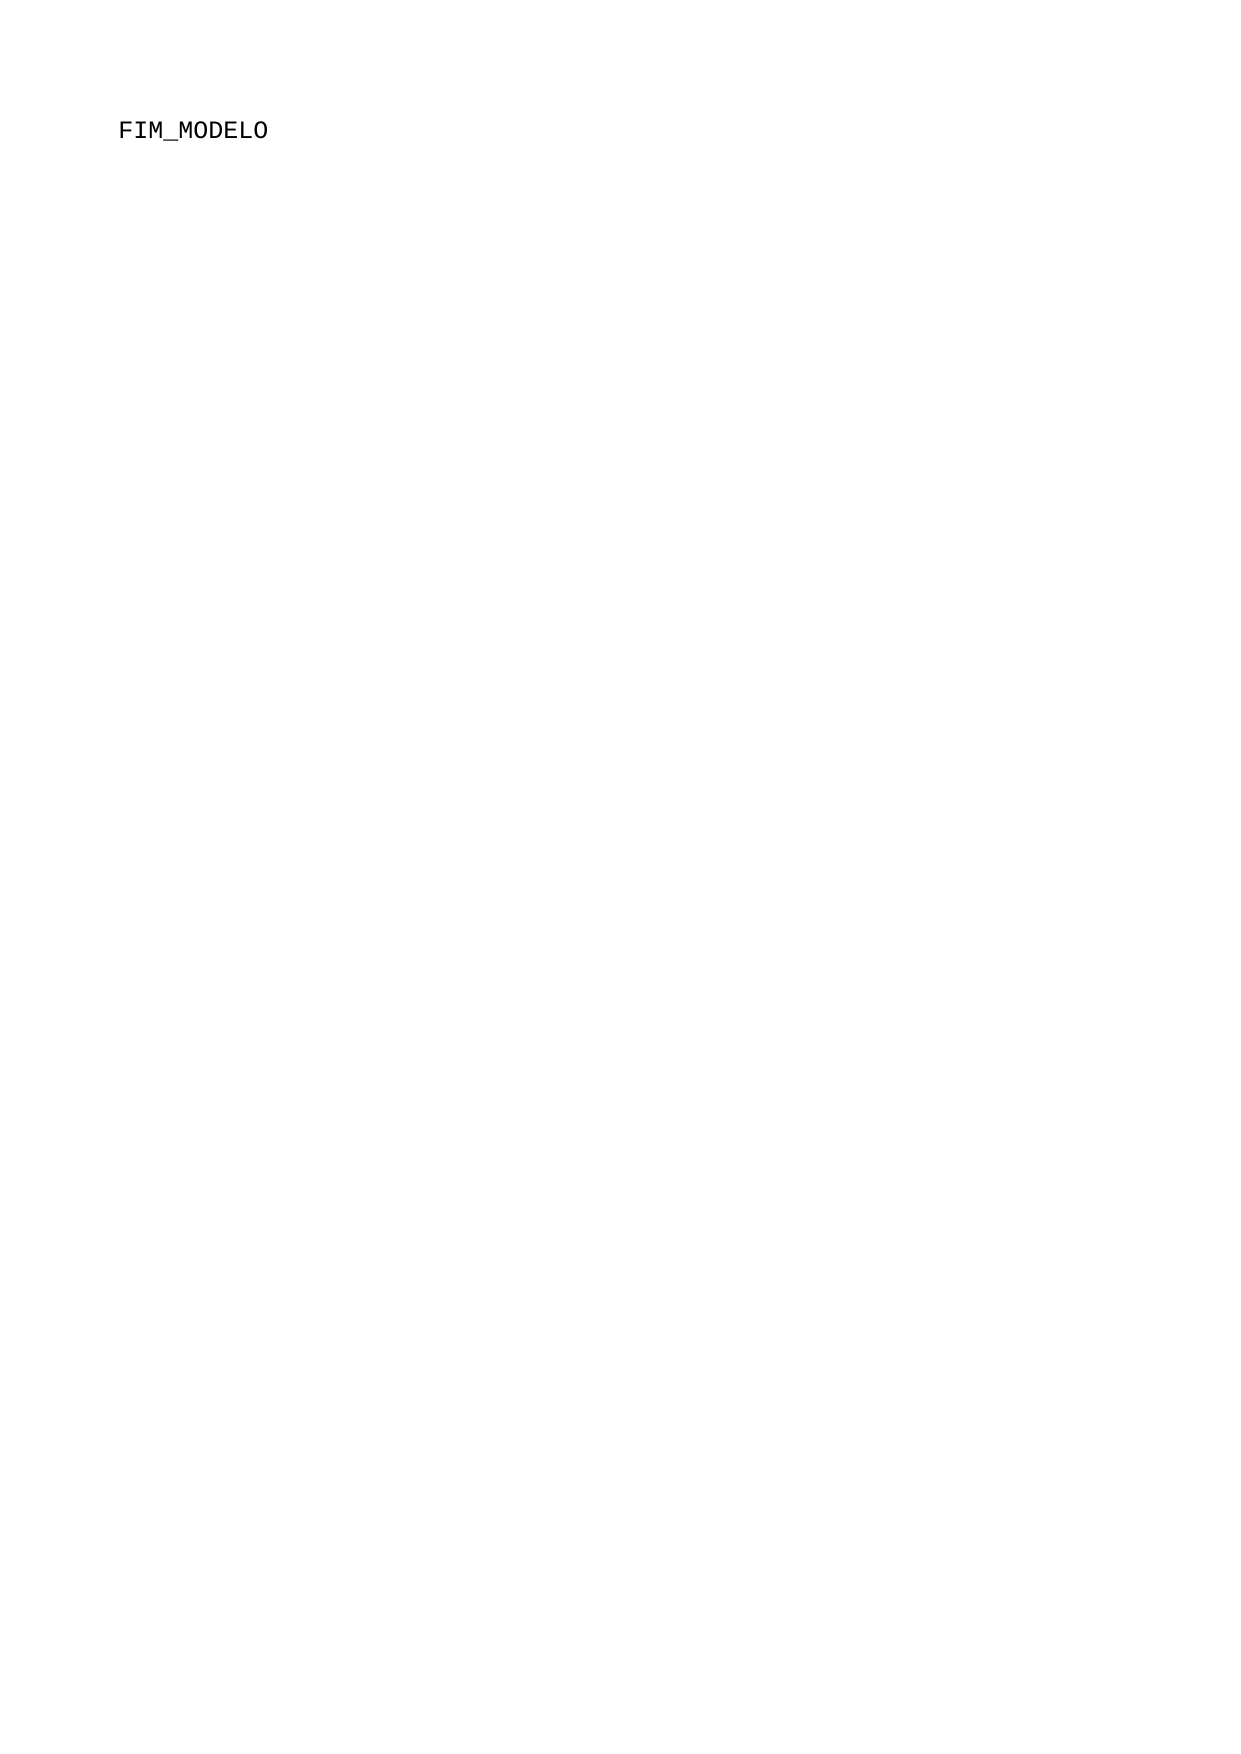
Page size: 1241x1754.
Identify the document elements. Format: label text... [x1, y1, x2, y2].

text FIM_MODELO [118, 118, 1122, 146]
